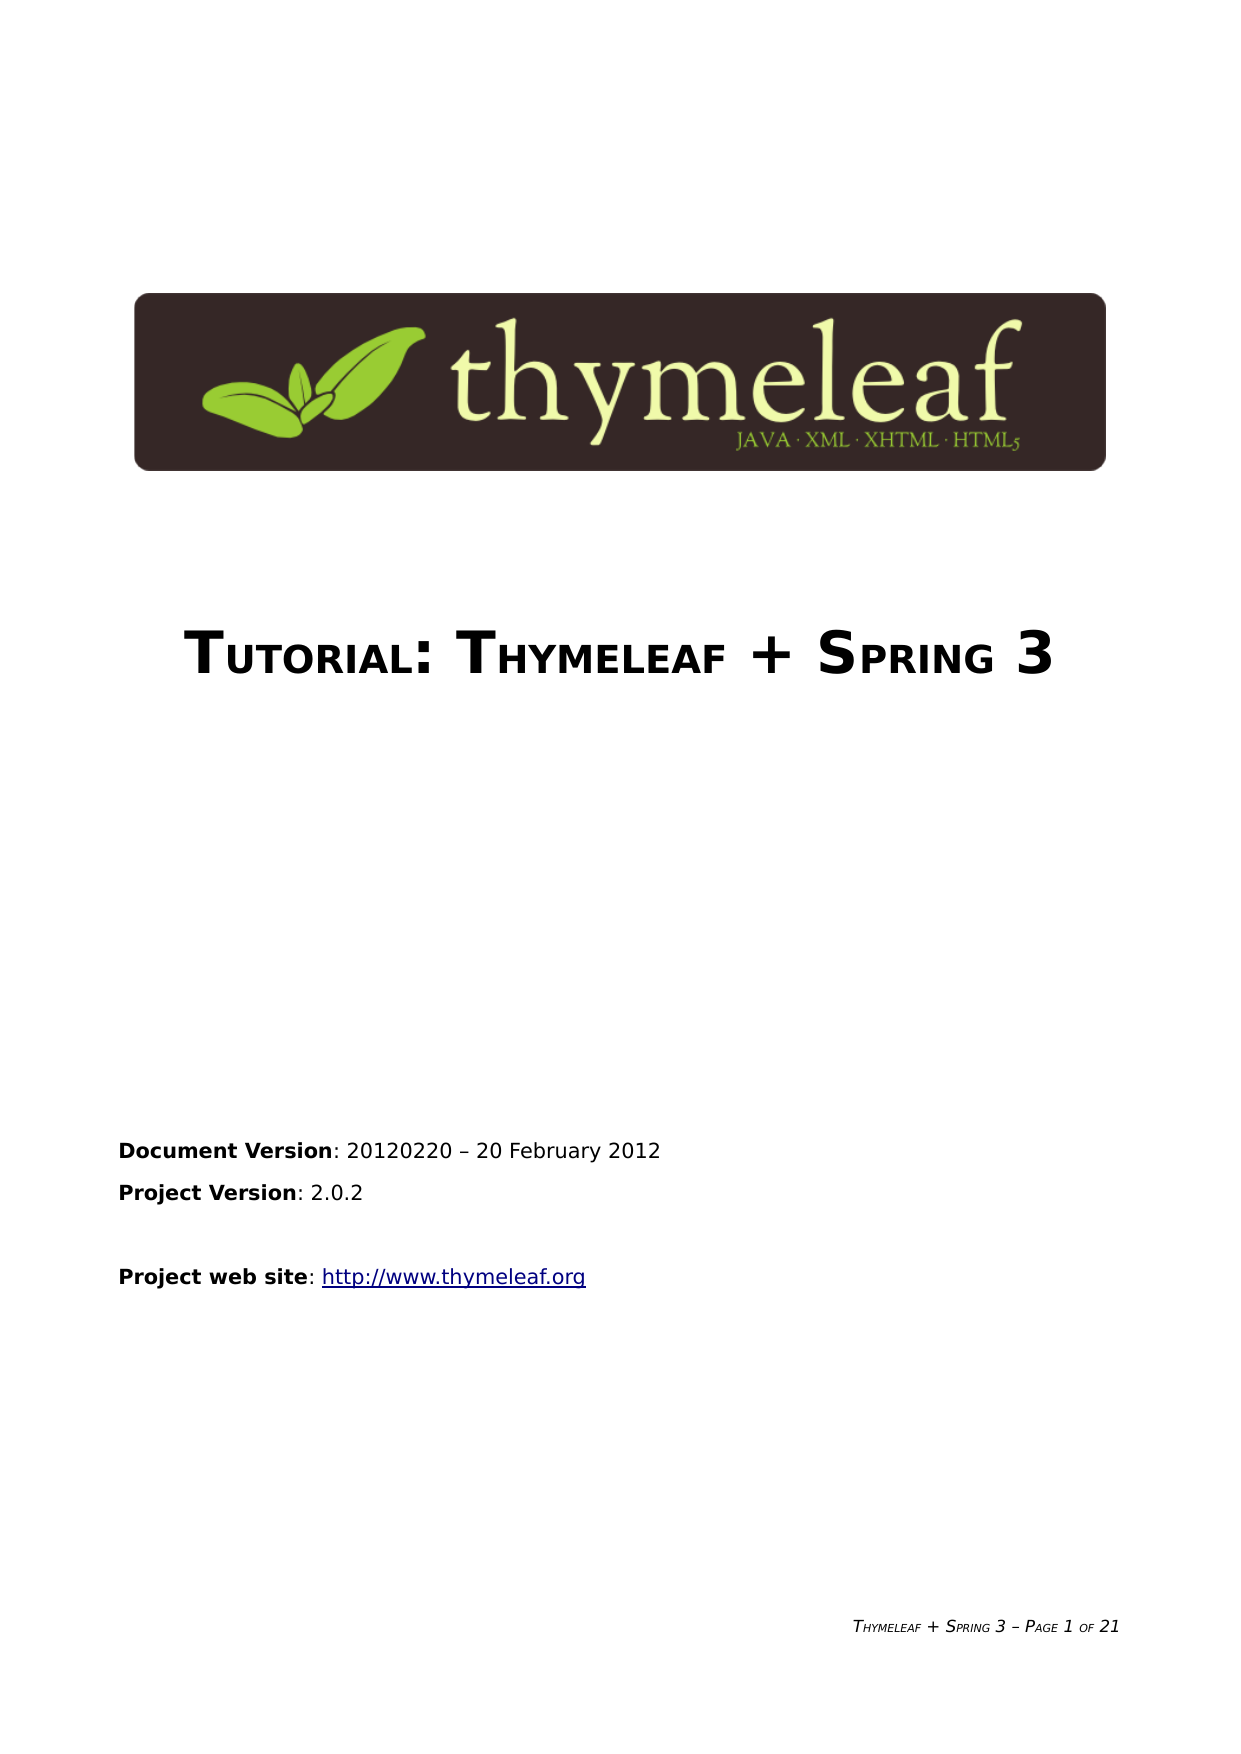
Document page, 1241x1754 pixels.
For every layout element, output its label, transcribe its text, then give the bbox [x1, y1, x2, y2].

text Project web site: http://www.thymeleaf.org [118, 1265, 1122, 1289]
text Document Version: 20120220 – 20 February 2012 [118, 1139, 1122, 1164]
picture [134, 293, 1106, 471]
text Project Version: 2.0.2 [118, 1181, 1122, 1206]
title Tutorial: Thymeleaf + Spring 3 [118, 620, 1122, 688]
